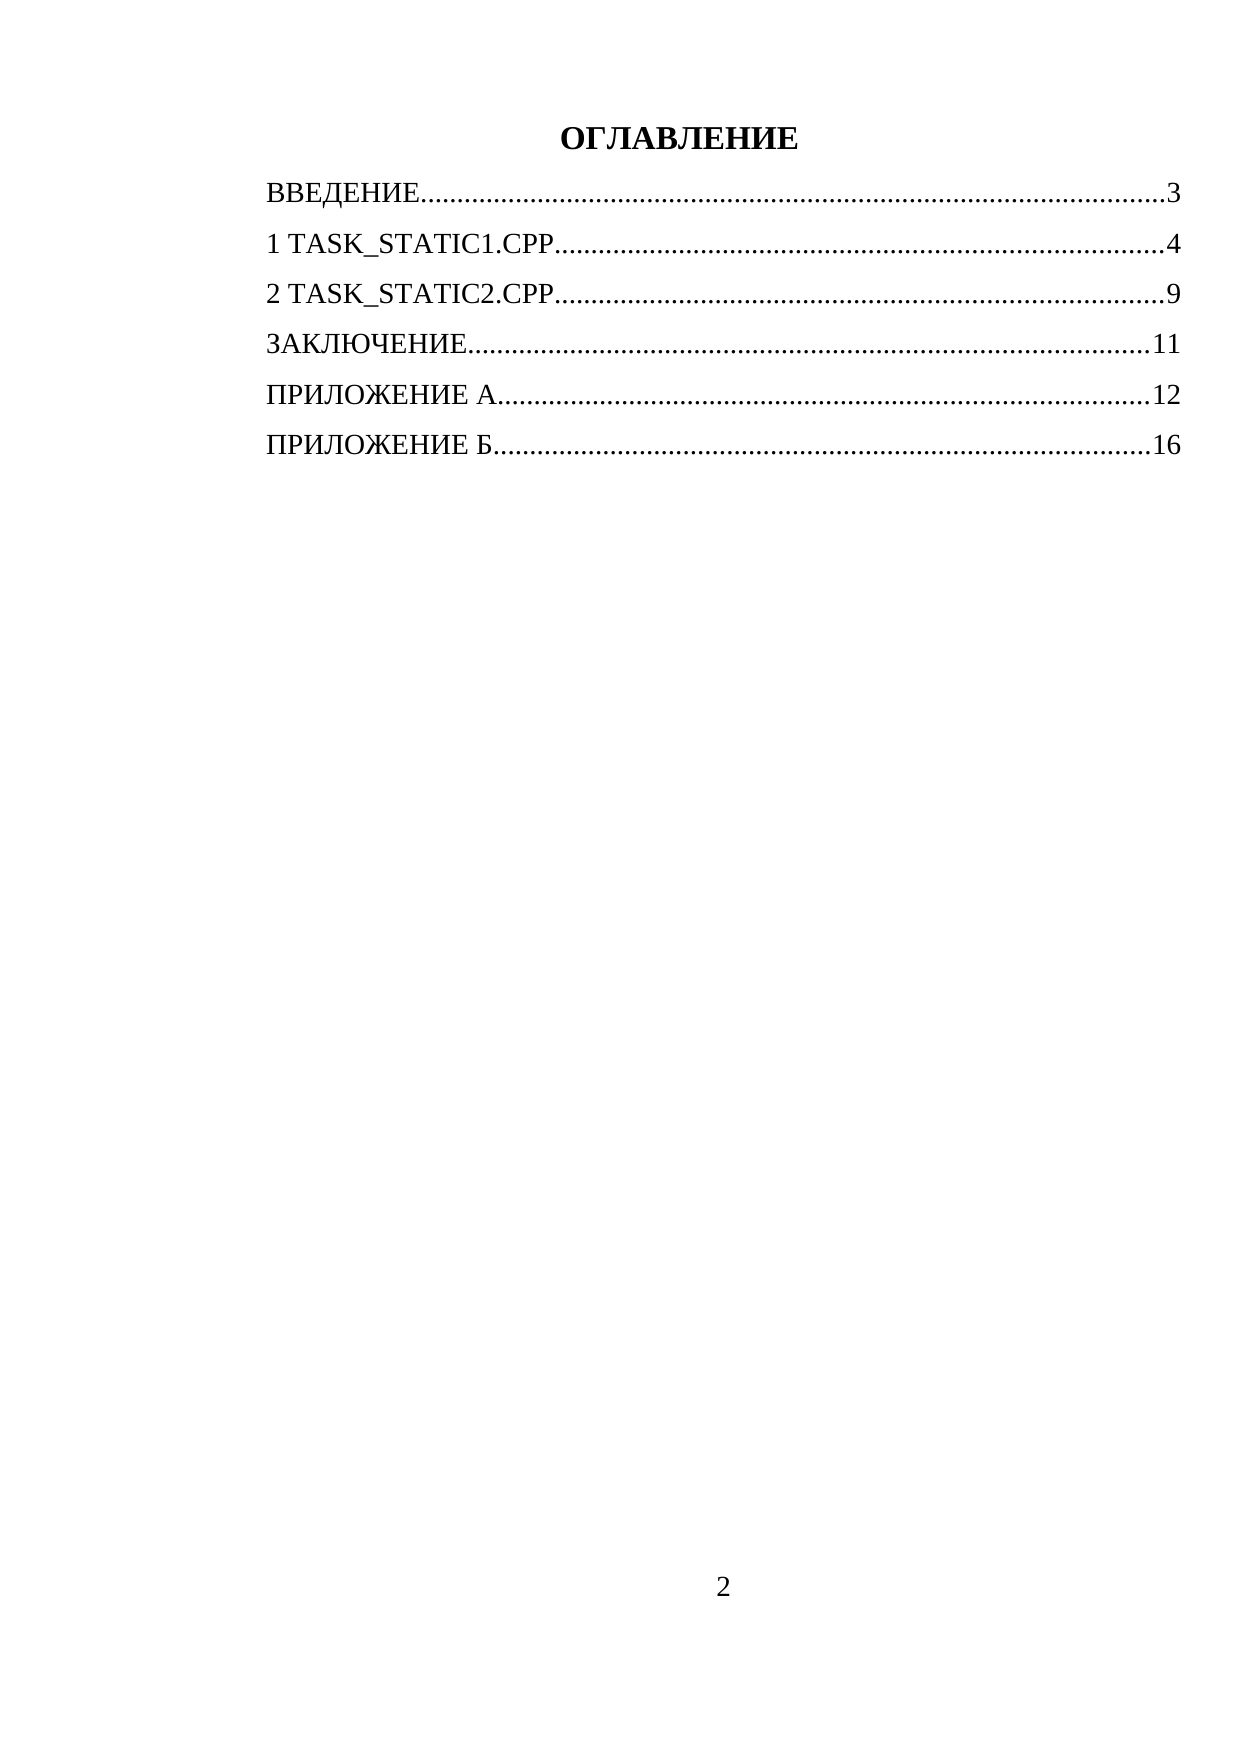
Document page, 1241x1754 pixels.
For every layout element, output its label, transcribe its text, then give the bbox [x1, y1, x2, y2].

subtitle ОГЛАВЛЕНИЕ [177, 118, 1181, 156]
text ПРИЛОЖЕНИЕ Б 16 [177, 427, 1181, 461]
text ПРИЛОЖЕНИЕ А 12 [177, 377, 1181, 410]
text ВВЕДЕНИЕ 3 [177, 176, 1181, 209]
text ЗАКЛЮЧЕНИЕ 11 [177, 327, 1181, 360]
text 1 TASK_STATIC1.CPP 4 [177, 226, 1181, 259]
text 2 TASK_STATIC2.CPP 9 [177, 276, 1181, 310]
